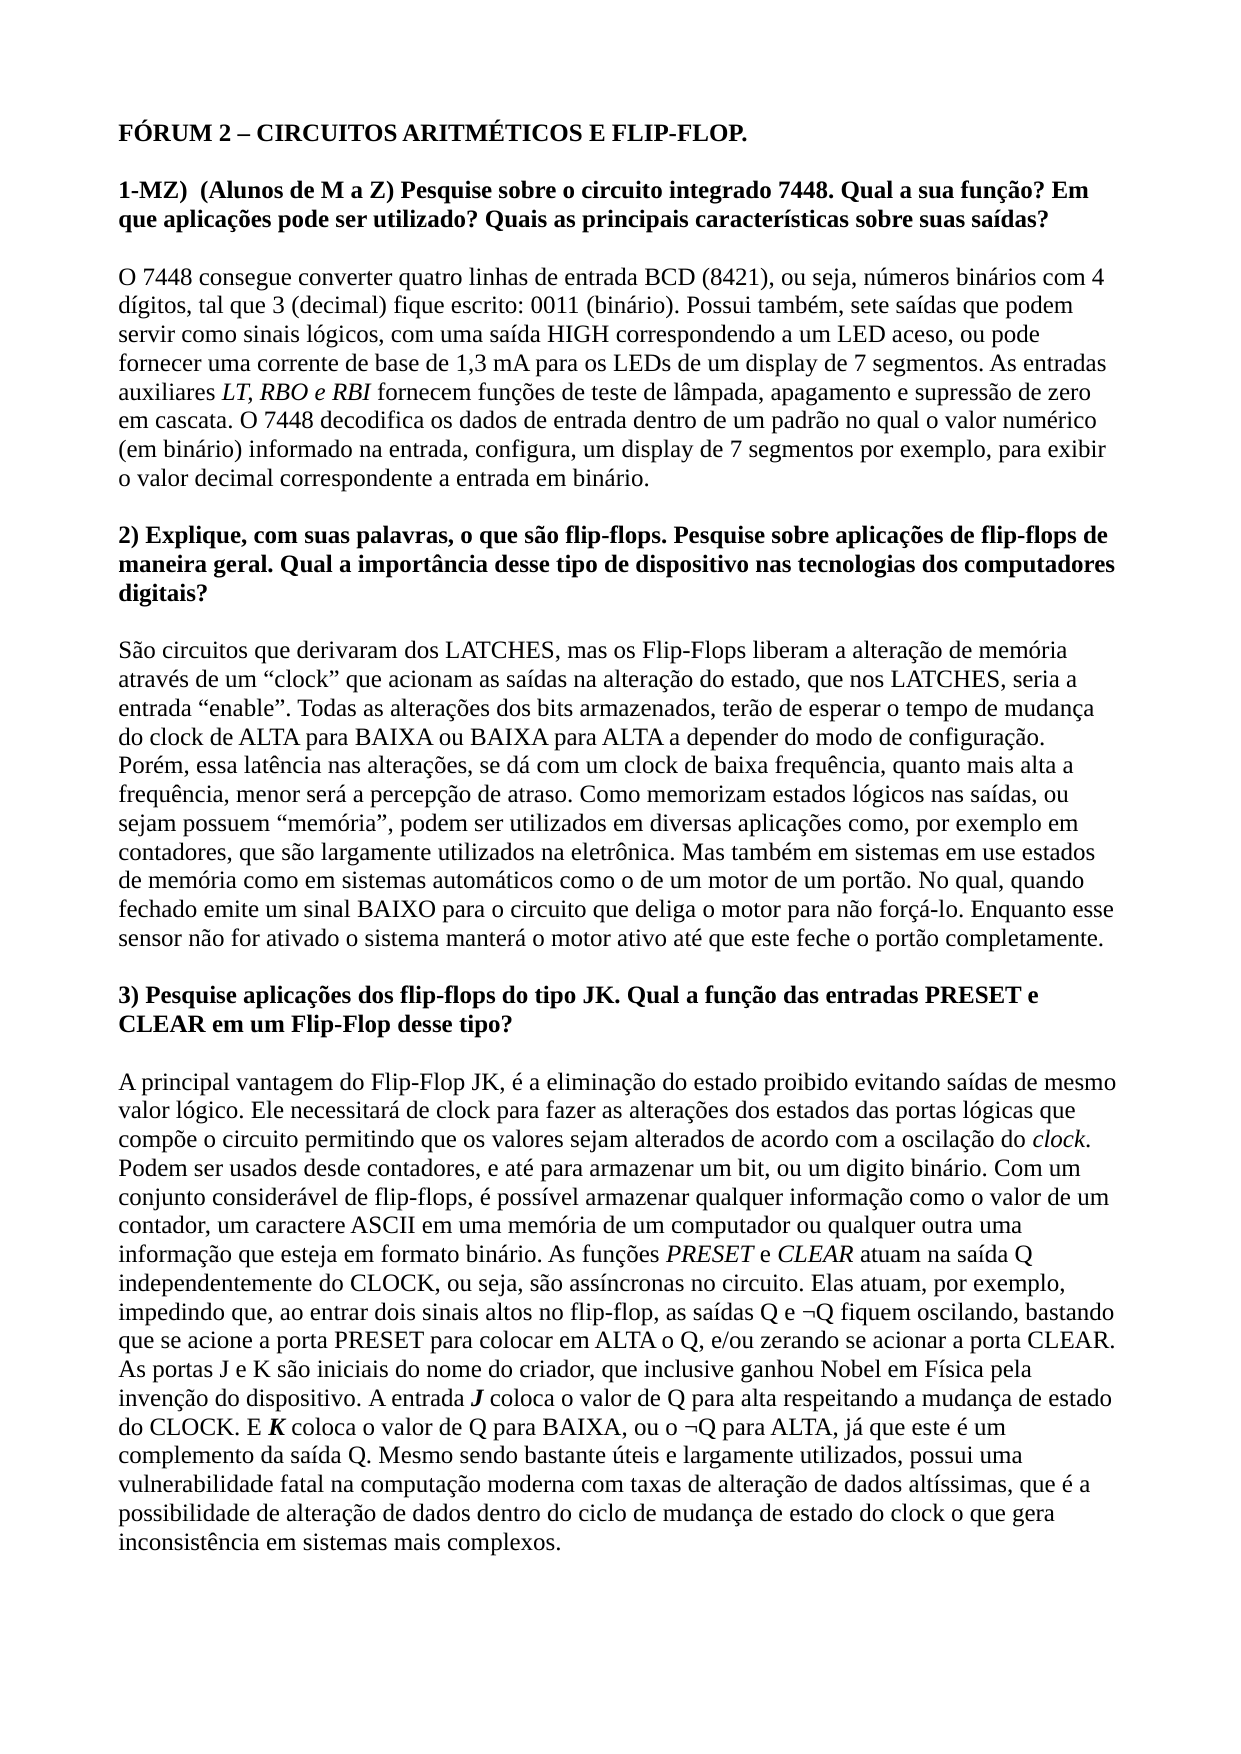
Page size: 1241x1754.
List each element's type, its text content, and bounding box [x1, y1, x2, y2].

text 1-MZ) (Alunos de M a Z) Pesquise sobre o circuito integrado 7448. Qual a sua função? Em que aplicações pode ser utilizado? Quais as principais características sobre suas saídas? [118, 176, 1122, 233]
text FÓRUM 2 – CIRCUITOS ARITMÉTICOS E FLIP-FLOP. [118, 118, 1122, 147]
text 2) Explique, com suas palavras, o que são flip-flops. Pesquise sobre aplicações de flip-flops de maneira geral. Qual a importância desse tipo de dispositivo nas tecnologias dos computadores digitais? [118, 521, 1122, 607]
text A principal vantagem do Flip-Flop JK, é a eliminação do estado proibido evitando saídas de mesmo valor lógico. Ele necessitará de clock para fazer as alterações dos estados das portas lógicas que compõe o circuito permitindo que os valores sejam alterados de acordo com a oscilação do clock. Podem ser usados desde contadores, e até para armazenar um bit, ou um digito binário. Com um conjunto considerável de flip-flops, é possível armazenar qualquer informação como o valor de um contador, um caractere ASCII em uma memória de um computador ou qualquer outra uma informação que esteja em formato binário. As funções PRESET e CLEAR atuam na saída Q independentemente do CLOCK, ou seja, são assíncronas no circuito. Elas atuam, por exemplo, impedindo que, ao entrar dois sinais altos no flip-flop, as saídas Q e ¬Q fiquem oscilando, bastando que se acione a porta PRESET para colocar em ALTA o Q, e/ou zerando se acionar a porta CLEAR. As portas J e K são iniciais do nome do criador, que inclusive ganhou Nobel em Física pela invenção do dispositivo. A entrada J coloca o valor de Q para alta respeitando a mudança de estado do CLOCK. E K coloca o valor de Q para BAIXA, ou o ¬Q para ALTA, já que este é um complemento da saída Q. Mesmo sendo bastante úteis e largamente utilizados, possui uma vulnerabilidade fatal na computação moderna com taxas de alteração de dados altíssimas, que é a possibilidade de alteração de dados dentro do ciclo de mudança de estado do clock o que gera inconsistência em sistemas mais complexos. [118, 1067, 1122, 1556]
text São circuitos que derivaram dos LATCHES, mas os Flip-Flops liberam a alteração de memória através de um “clock” que acionam as saídas na alteração do estado, que nos LATCHES, seria a entrada “enable”. Todas as alterações dos bits armazenados, terão de esperar o tempo de mudança do clock de ALTA para BAIXA ou BAIXA para ALTA a depender do modo de configuração. Porém, essa latência nas alterações, se dá com um clock de baixa frequência, quanto mais alta a frequência, menor será a percepção de atraso. Como memorizam estados lógicos nas saídas, ou sejam possuem “memória”, podem ser utilizados em diversas aplicações como, por exemplo em contadores, que são largamente utilizados na eletrônica. Mas também em sistemas em use estados de memória como em sistemas automáticos como o de um motor de um portão. No qual, quando fechado emite um sinal BAIXO para o circuito que deliga o motor para não forçá-lo. Enquanto esse sensor não for ativado o sistema manterá o motor ativo até que este feche o portão completamente. [118, 636, 1122, 952]
text O 7448 consegue converter quatro linhas de entrada BCD (8421), ou seja, números binários com 4 dígitos, tal que 3 (decimal) fique escrito: 0011 (binário). Possui também, sete saídas que podem servir como sinais lógicos, com uma saída HIGH correspondendo a um LED aceso, ou pode fornecer uma corrente de base de 1,3 mA para os LEDs de um display de 7 segmentos. As entradas auxiliares LT, RBO e RBI fornecem funções de teste de lâmpada, apagamento e supressão de zero em cascata. O 7448 decodifica os dados de entrada dentro de um padrão no qual o valor numérico (em binário) informado na entrada, configura, um display de 7 segmentos por exemplo, para exibir o valor decimal correspondente a entrada em binário. [118, 262, 1122, 492]
text 3) Pesquise aplicações dos flip-flops do tipo JK. Qual a função das entradas PRESET e CLEAR em um Flip-Flop desse tipo? [118, 981, 1122, 1038]
